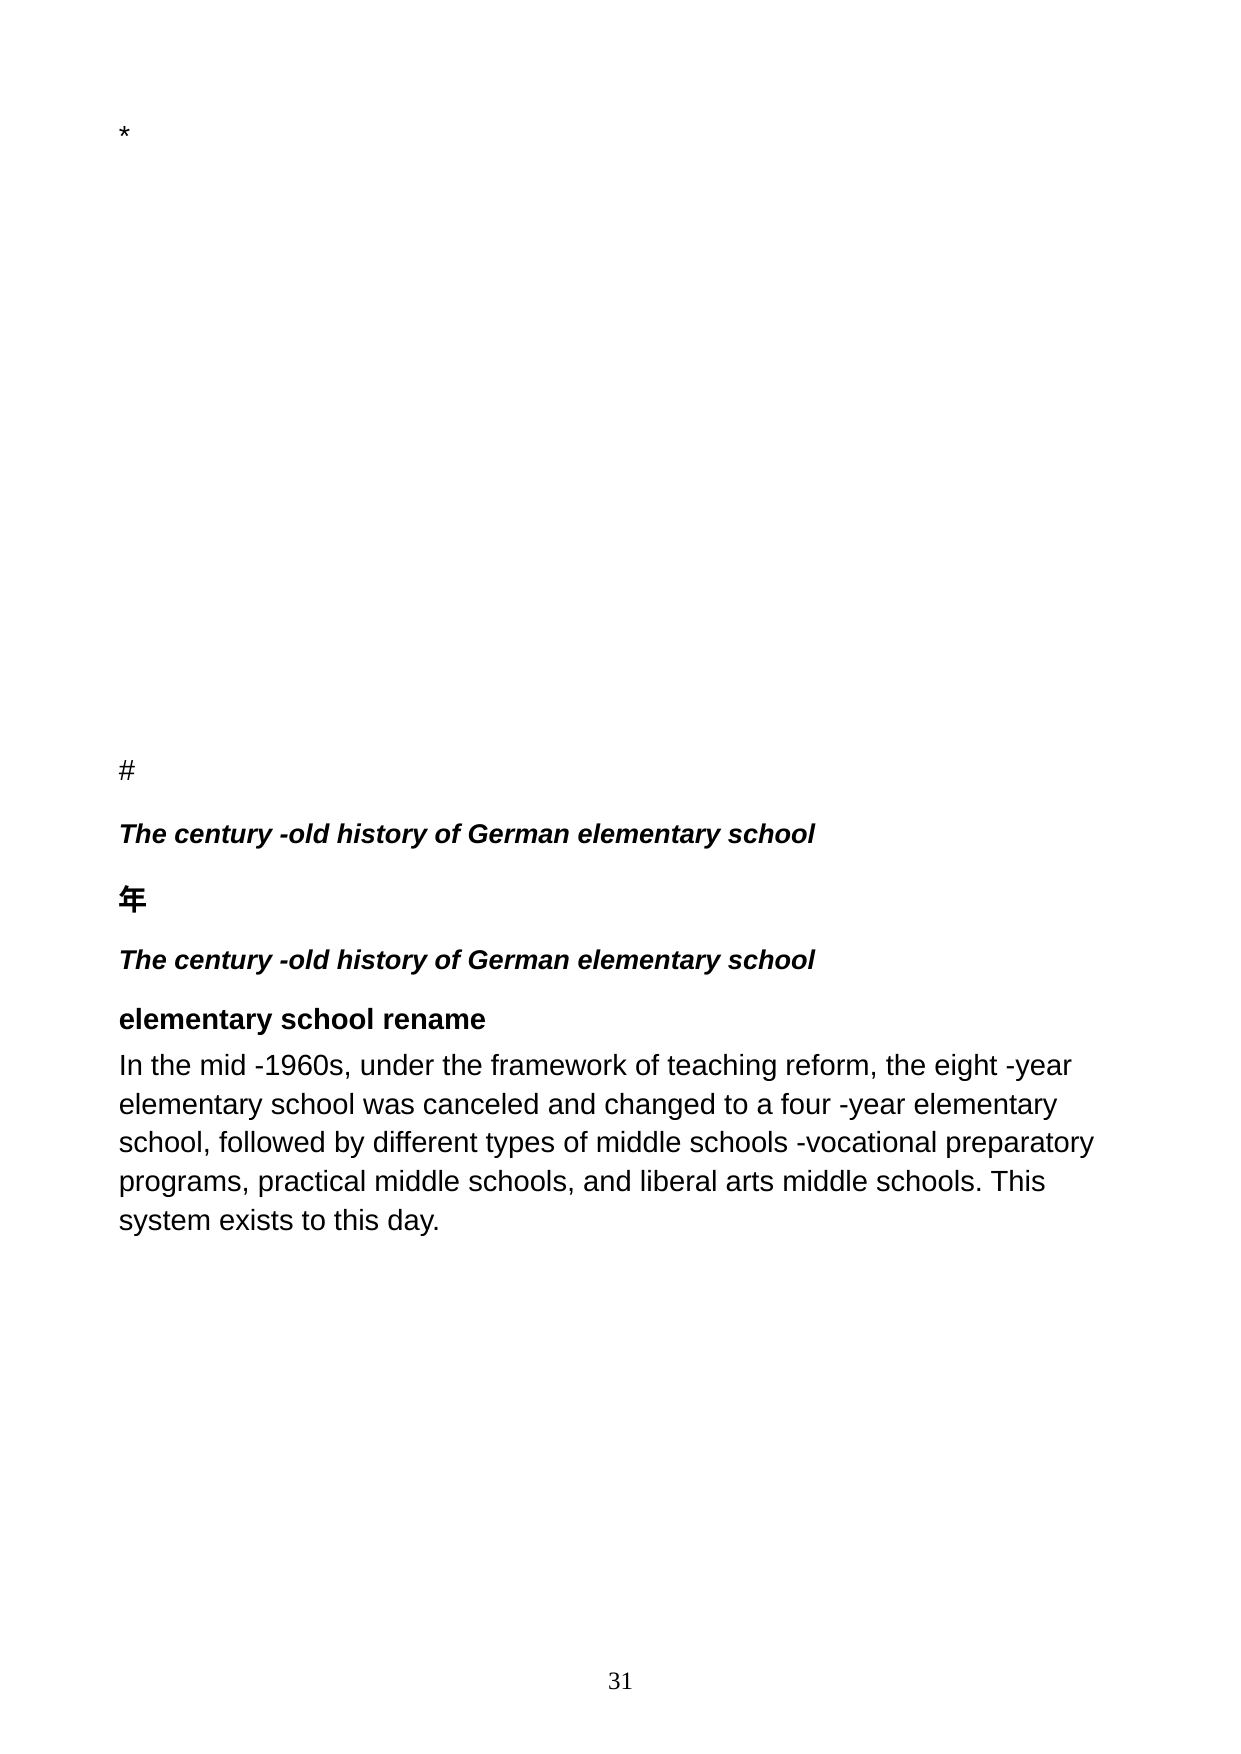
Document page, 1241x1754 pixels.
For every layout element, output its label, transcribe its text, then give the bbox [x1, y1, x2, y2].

text * # [118, 118, 1122, 786]
subtitle 年 [118, 877, 1122, 919]
subtitle The century -old history of German elementary school [118, 944, 1122, 975]
text In the mid -1960s, under the framework of teaching reform, the eight -year elementary school was canceled and changed to a four -year elementary school, followed by different types of middle schools -vocational preparatory programs, practical middle schools, and liberal arts middle schools. This system exists to this day. [118, 1048, 1122, 1236]
subtitle The century -old history of German elementary school [118, 818, 1122, 849]
subtitle elementary school rename [118, 1002, 1122, 1036]
